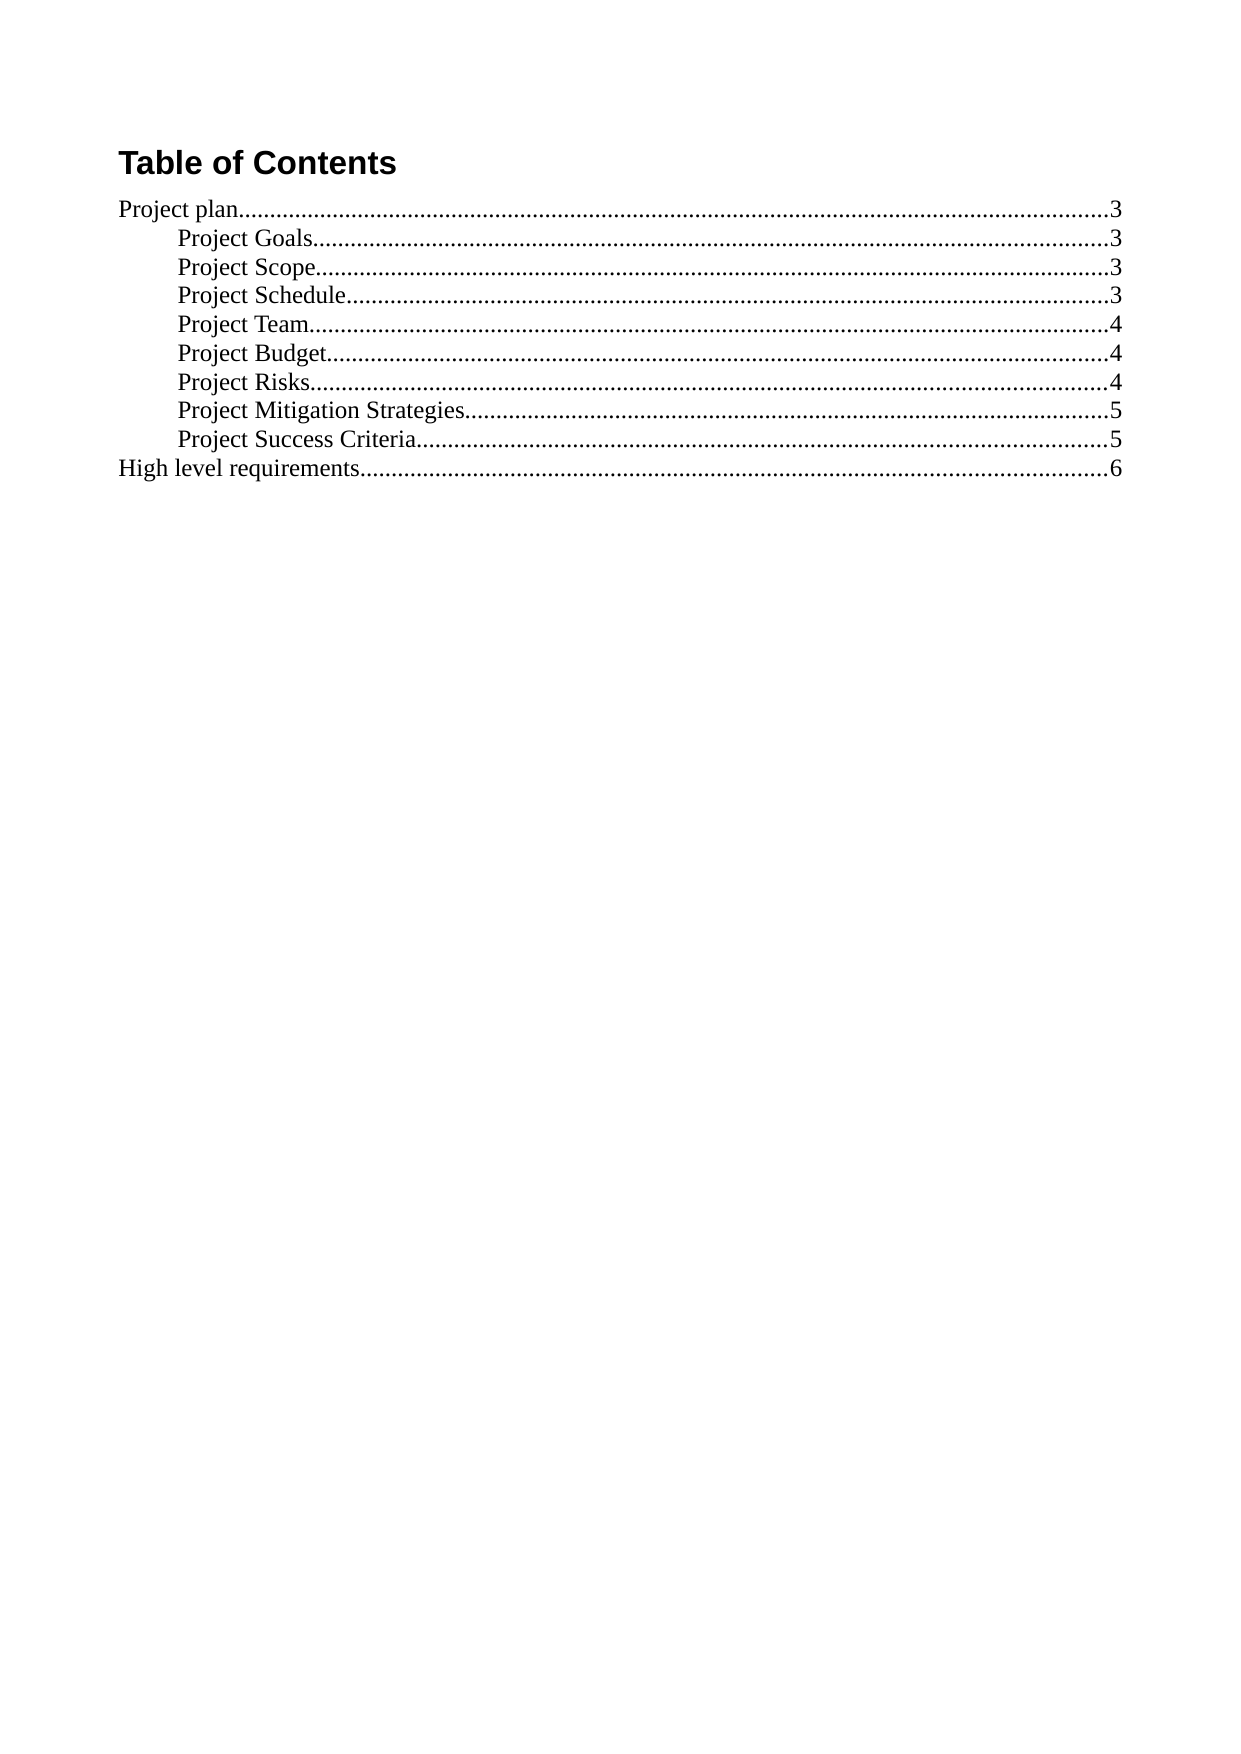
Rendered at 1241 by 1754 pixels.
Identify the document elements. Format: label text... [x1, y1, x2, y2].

text Project Scope 3 [177, 252, 1122, 280]
subtitle Table of Contents [118, 143, 1122, 182]
text Project Team 4 [177, 309, 1122, 338]
text Project Goals 3 [177, 223, 1122, 252]
text Project plan 3 [118, 194, 1122, 223]
text Project Success Criteria 5 [177, 424, 1122, 453]
text High level requirements 6 [118, 453, 1122, 482]
text Project Mitigation Strategies 5 [177, 395, 1122, 424]
text Project Budget 4 [177, 338, 1122, 367]
text Project Schedule 3 [177, 280, 1122, 309]
text Project Risks 4 [177, 367, 1122, 395]
